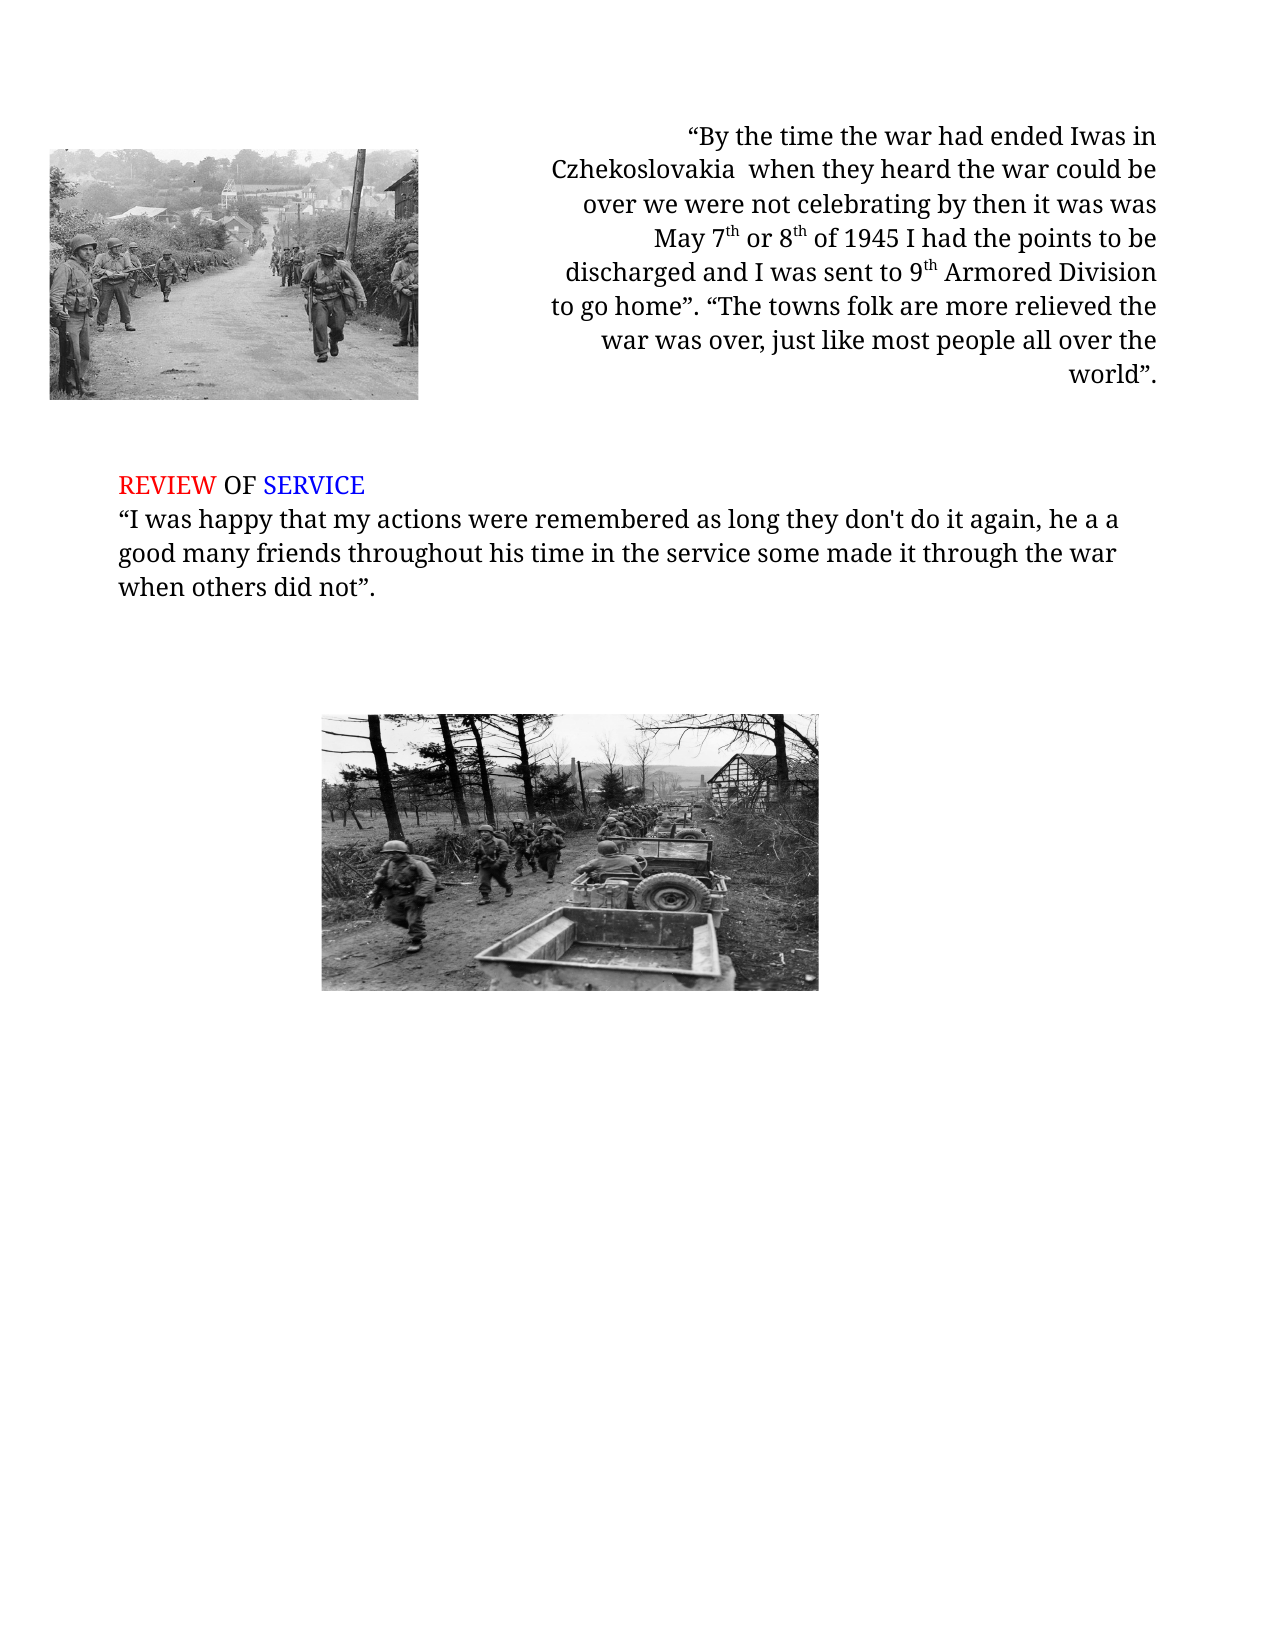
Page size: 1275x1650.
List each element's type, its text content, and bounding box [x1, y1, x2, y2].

picture [49, 149, 419, 400]
text “I was happy that my actions were remembered as long they don't do it again, he a a good many friends throughout his time in the service some made it through the war when others did not”. [118, 502, 1157, 604]
picture [321, 714, 819, 991]
text REVIEW OF SERVICE [118, 468, 1156, 502]
text “By the time the war had ended Iwas in Czhekoslovakia when they heard the war could be over we were not celebrating by then it was was May 7th or 8th of 1945 I had the points to be discharged and I was sent to 9th Armored Division to go home”. “The towns folk are more relieved the war was over, just like most people all over the world”. [537, 118, 1157, 391]
